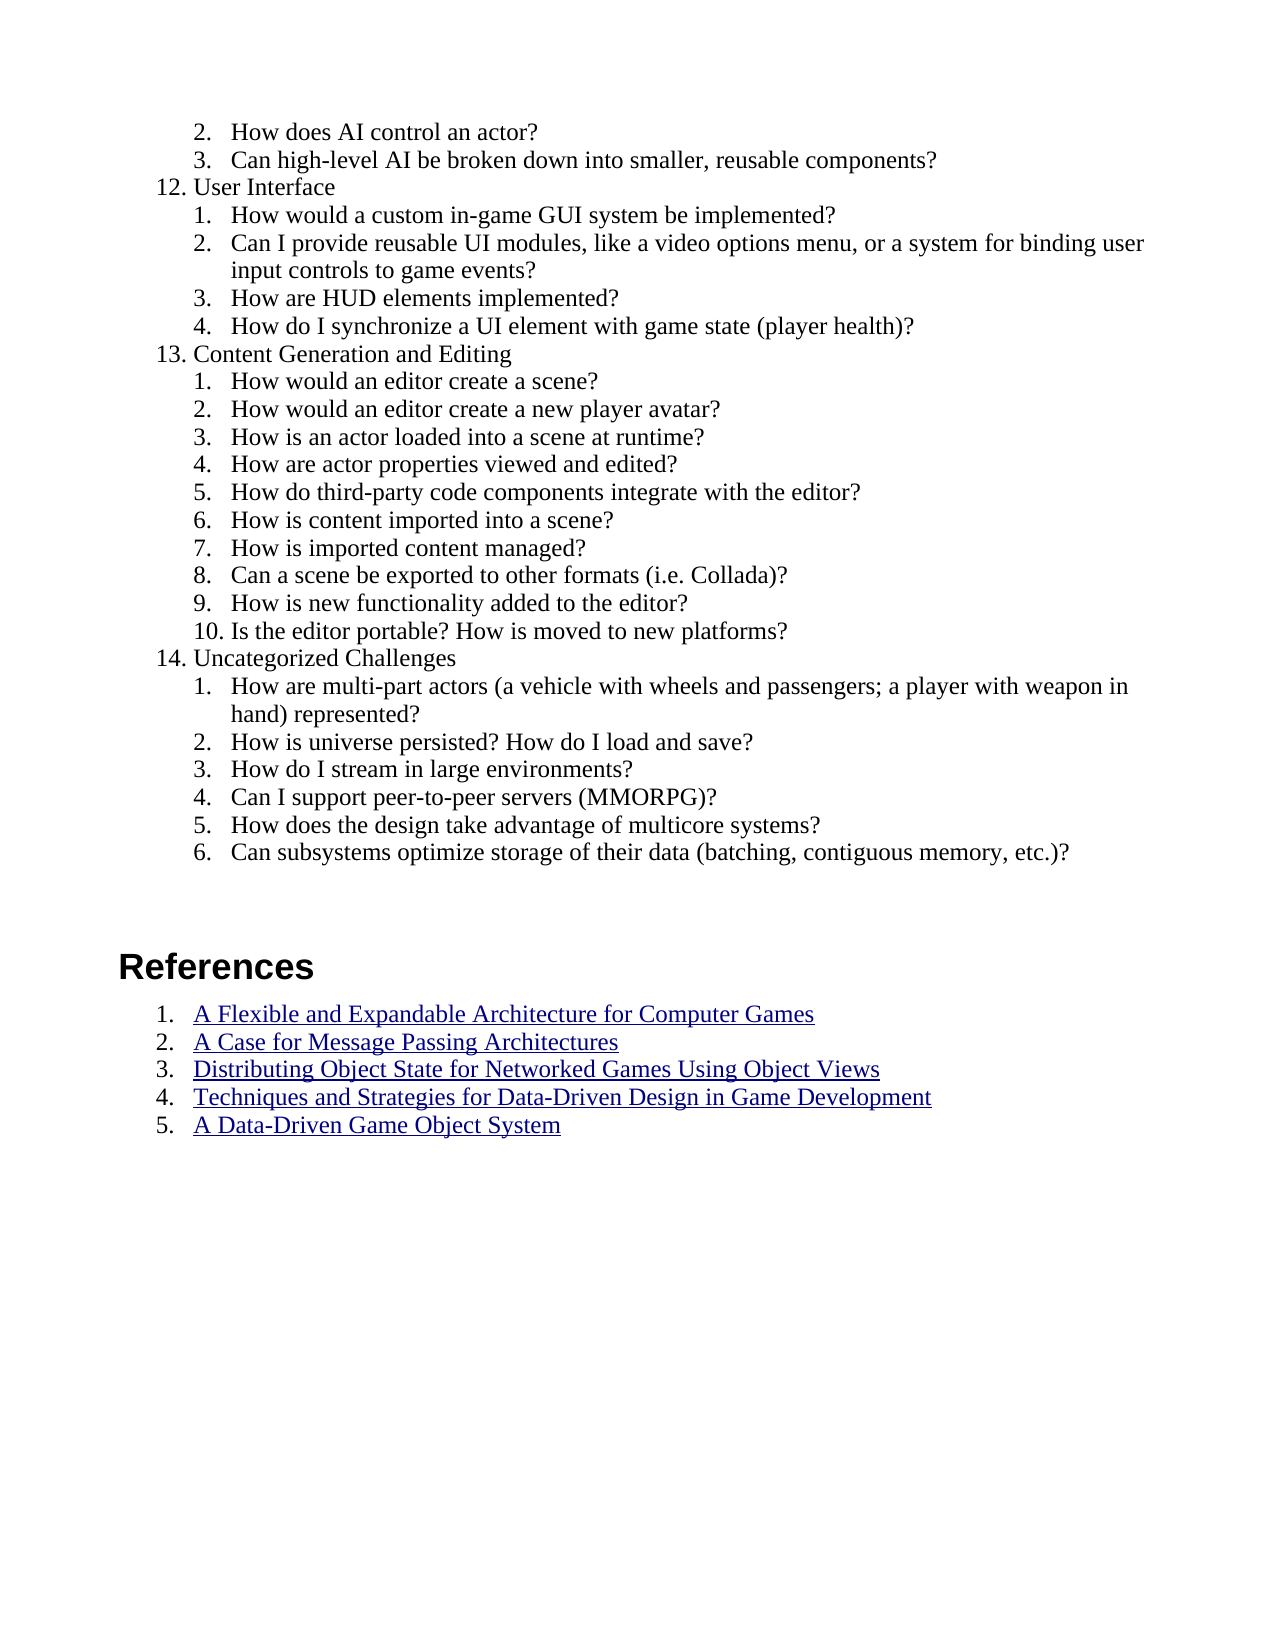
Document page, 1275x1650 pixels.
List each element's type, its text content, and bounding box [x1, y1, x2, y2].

list How are multi-part actors (a vehicle with wheels and passengers; a player with weapon in hand) represented? [193, 672, 1157, 728]
list Is the editor portable? How is moved to new platforms? [193, 617, 1157, 644]
subtitle References [118, 947, 1157, 987]
list Content Generation and Editing [156, 340, 1157, 367]
list User Interface [156, 173, 1157, 201]
list Can I provide reusable UI modules, like a video options menu, or a system for binding user input controls to game events? [193, 229, 1157, 284]
list A Flexible and Expandable Architecture for Computer Games [156, 1000, 1157, 1028]
list Uncategorized Challenges [156, 644, 1157, 672]
list Can subsystems optimize storage of their data (batching, contiguous memory, etc.)? [193, 838, 1157, 866]
list How is content imported into a scene? [193, 506, 1157, 534]
list How would an editor create a new player avatar? [193, 395, 1157, 423]
list Techniques and Strategies for Data-Driven Design in Game Development [156, 1083, 1157, 1111]
list Can I support peer-to-peer servers (MMORPG)? [193, 783, 1157, 811]
list How does the design take advantage of multicore systems? [193, 811, 1157, 838]
list How would an editor create a scene? [193, 367, 1157, 395]
list How is an actor loaded into a scene at runtime? [193, 423, 1157, 451]
list Can a scene be exported to other formats (i.e. Collada)? [193, 561, 1157, 589]
list How are HUD elements implemented? [193, 284, 1157, 312]
list How do third-party code components integrate with the editor? [193, 478, 1157, 506]
list How is new functionality added to the editor? [193, 589, 1157, 617]
list A Data-Driven Game Object System [156, 1111, 1157, 1138]
list Distributing Object State for Networked Games Using Object Views [156, 1055, 1157, 1083]
list How do I synchronize a UI element with game state (player health)? [193, 312, 1157, 340]
list How is universe persisted? How do I load and save? [193, 728, 1157, 755]
list How are actor properties viewed and edited? [193, 451, 1157, 478]
list How do I stream in large environments? [193, 755, 1157, 783]
list How does AI control an actor? [193, 118, 1157, 146]
list A Case for Message Passing Architectures [156, 1028, 1157, 1055]
list Can high-level AI be broken down into smaller, reusable components? [193, 146, 1157, 173]
list How would a custom in-game GUI system be implemented? [193, 201, 1157, 229]
list How is imported content managed? [193, 534, 1157, 561]
